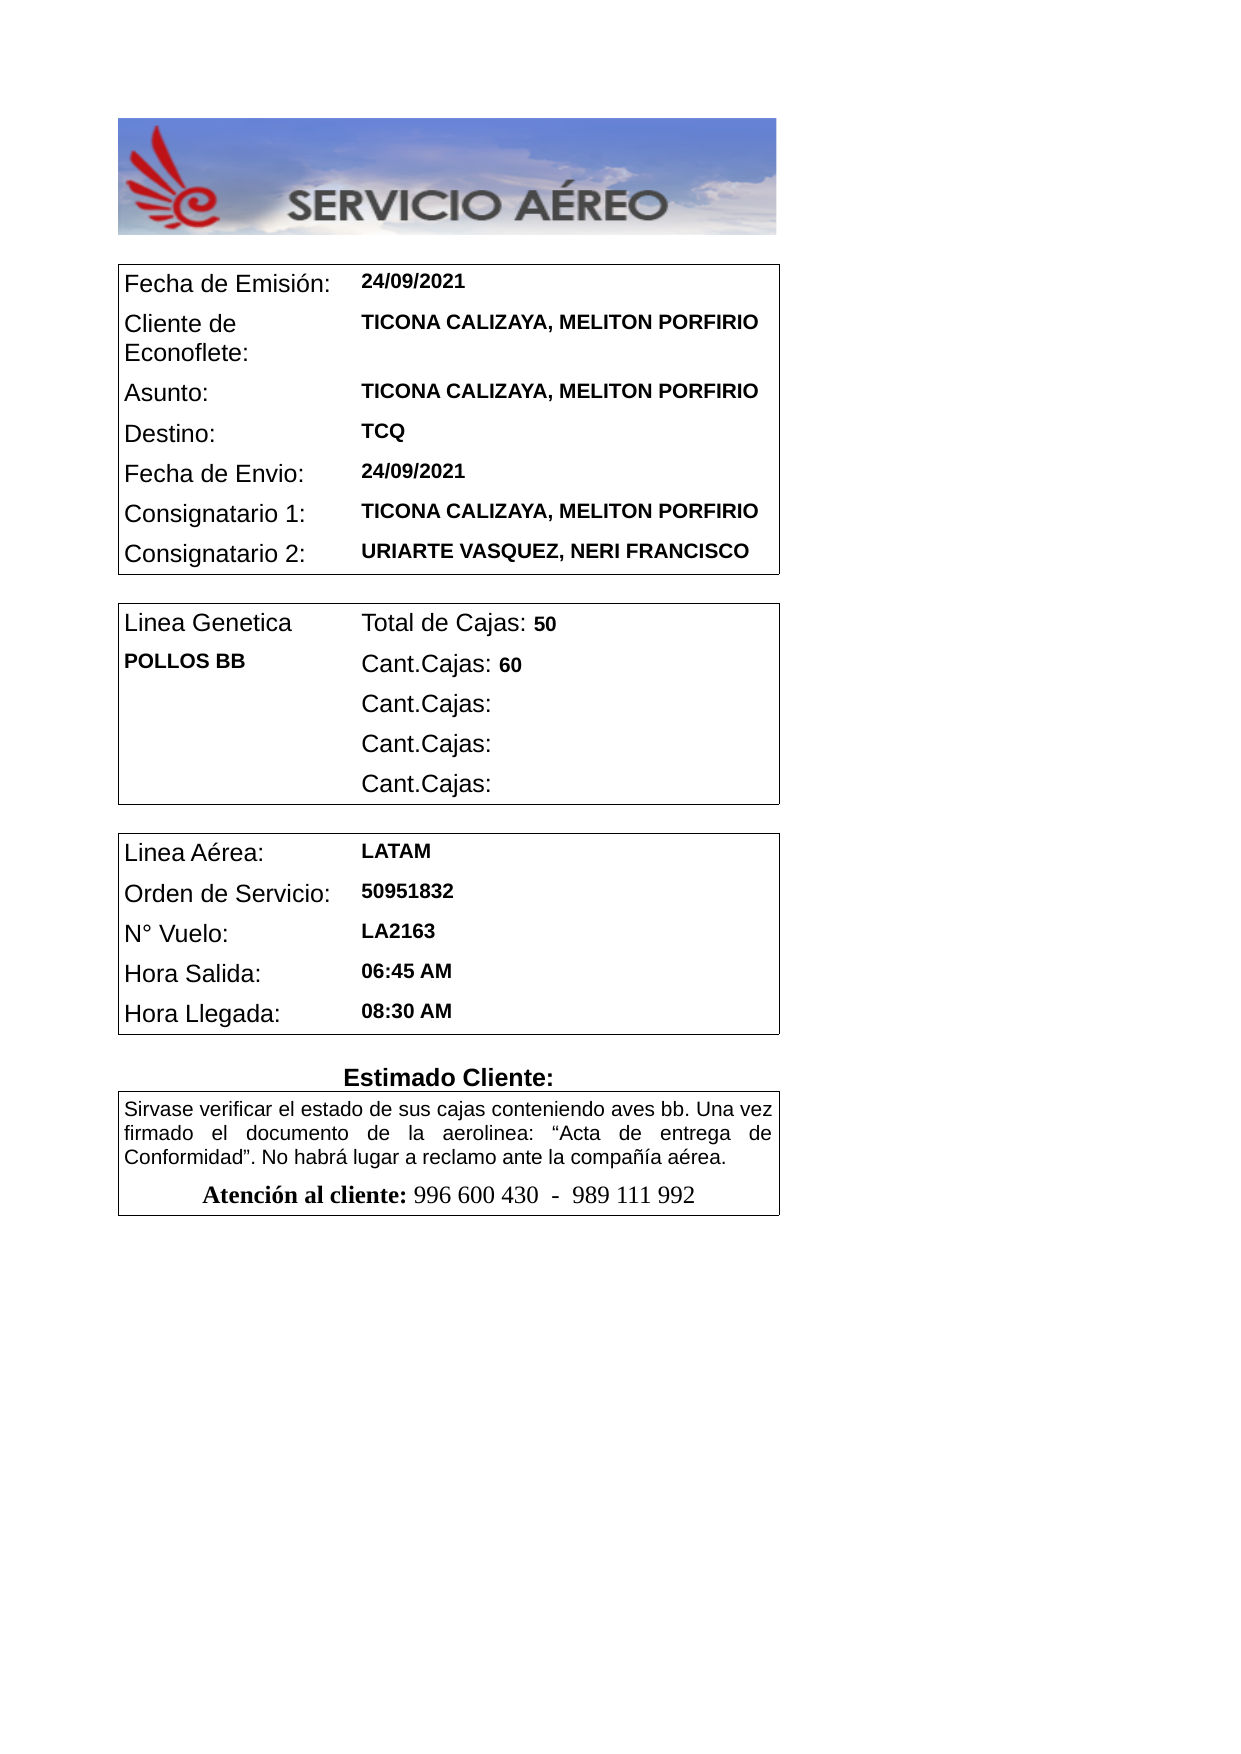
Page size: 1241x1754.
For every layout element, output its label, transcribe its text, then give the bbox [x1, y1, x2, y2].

table_cell Linea Genetica [119, 604, 356, 643]
table_cell [119, 683, 356, 723]
table_cell Hora Salida: [119, 953, 356, 993]
table_cell 24/09/2021 [356, 453, 779, 493]
table_cell Cant.Cajas: [356, 723, 779, 763]
table_cell Destino: [119, 413, 356, 453]
table_cell Total de Cajas: 50 [356, 604, 779, 643]
table_cell N° Vuelo: [119, 913, 356, 953]
table_cell Cliente de Econoflete: [119, 304, 356, 373]
table_cell [356, 575, 779, 603]
table_cell [118, 805, 356, 833]
table_cell TICONA CALIZAYA, MELITON PORFIRIO [356, 304, 779, 373]
table_cell Asunto: [119, 373, 356, 413]
table_header Fecha de Emisión: [119, 265, 356, 304]
table_cell [119, 723, 356, 763]
table_cell LA2163 [356, 913, 779, 953]
table_cell Cant.Cajas: [356, 764, 779, 804]
table_cell Consignatario 2: [119, 534, 356, 574]
table_cell Fecha de Envio: [119, 453, 356, 493]
table_cell [119, 764, 356, 804]
table_cell POLLOS BB [119, 643, 356, 683]
table_cell Atención al cliente: 996 600 430 - 989 111 992 [119, 1175, 779, 1215]
table_cell Cant.Cajas: [356, 683, 779, 723]
table_cell 06:45 AM [356, 953, 779, 993]
table_cell TCQ [356, 413, 779, 453]
table_cell Orden de Servicio: [119, 873, 356, 913]
table_cell [356, 805, 779, 833]
table_cell URIARTE VASQUEZ, NERI FRANCISCO [356, 534, 779, 574]
table_cell Linea Aérea: [119, 834, 356, 873]
table_cell Cant.Cajas: 60 [356, 643, 779, 683]
table_cell [118, 575, 356, 603]
table_cell Estimado Cliente: [118, 1035, 779, 1091]
table_cell TICONA CALIZAYA, MELITON PORFIRIO [356, 373, 779, 413]
table_cell Sirvase verificar el estado de sus cajas conteniendo aves bb. Una vez firmado el documento de la aerolinea: “Acta de entrega de Conformidad”. No habrá lugar a reclamo ante la compañía aérea. [119, 1092, 779, 1175]
table_cell Consignatario 1: [119, 493, 356, 533]
table_cell TICONA CALIZAYA, MELITON PORFIRIO [356, 493, 779, 533]
table_cell LATAM [356, 834, 779, 873]
table_cell Hora Llegada: [119, 994, 356, 1034]
table_cell 50951832 [356, 873, 779, 913]
table_cell 08:30 AM [356, 994, 779, 1034]
table_header 24/09/2021 [356, 265, 779, 304]
picture [118, 118, 777, 235]
